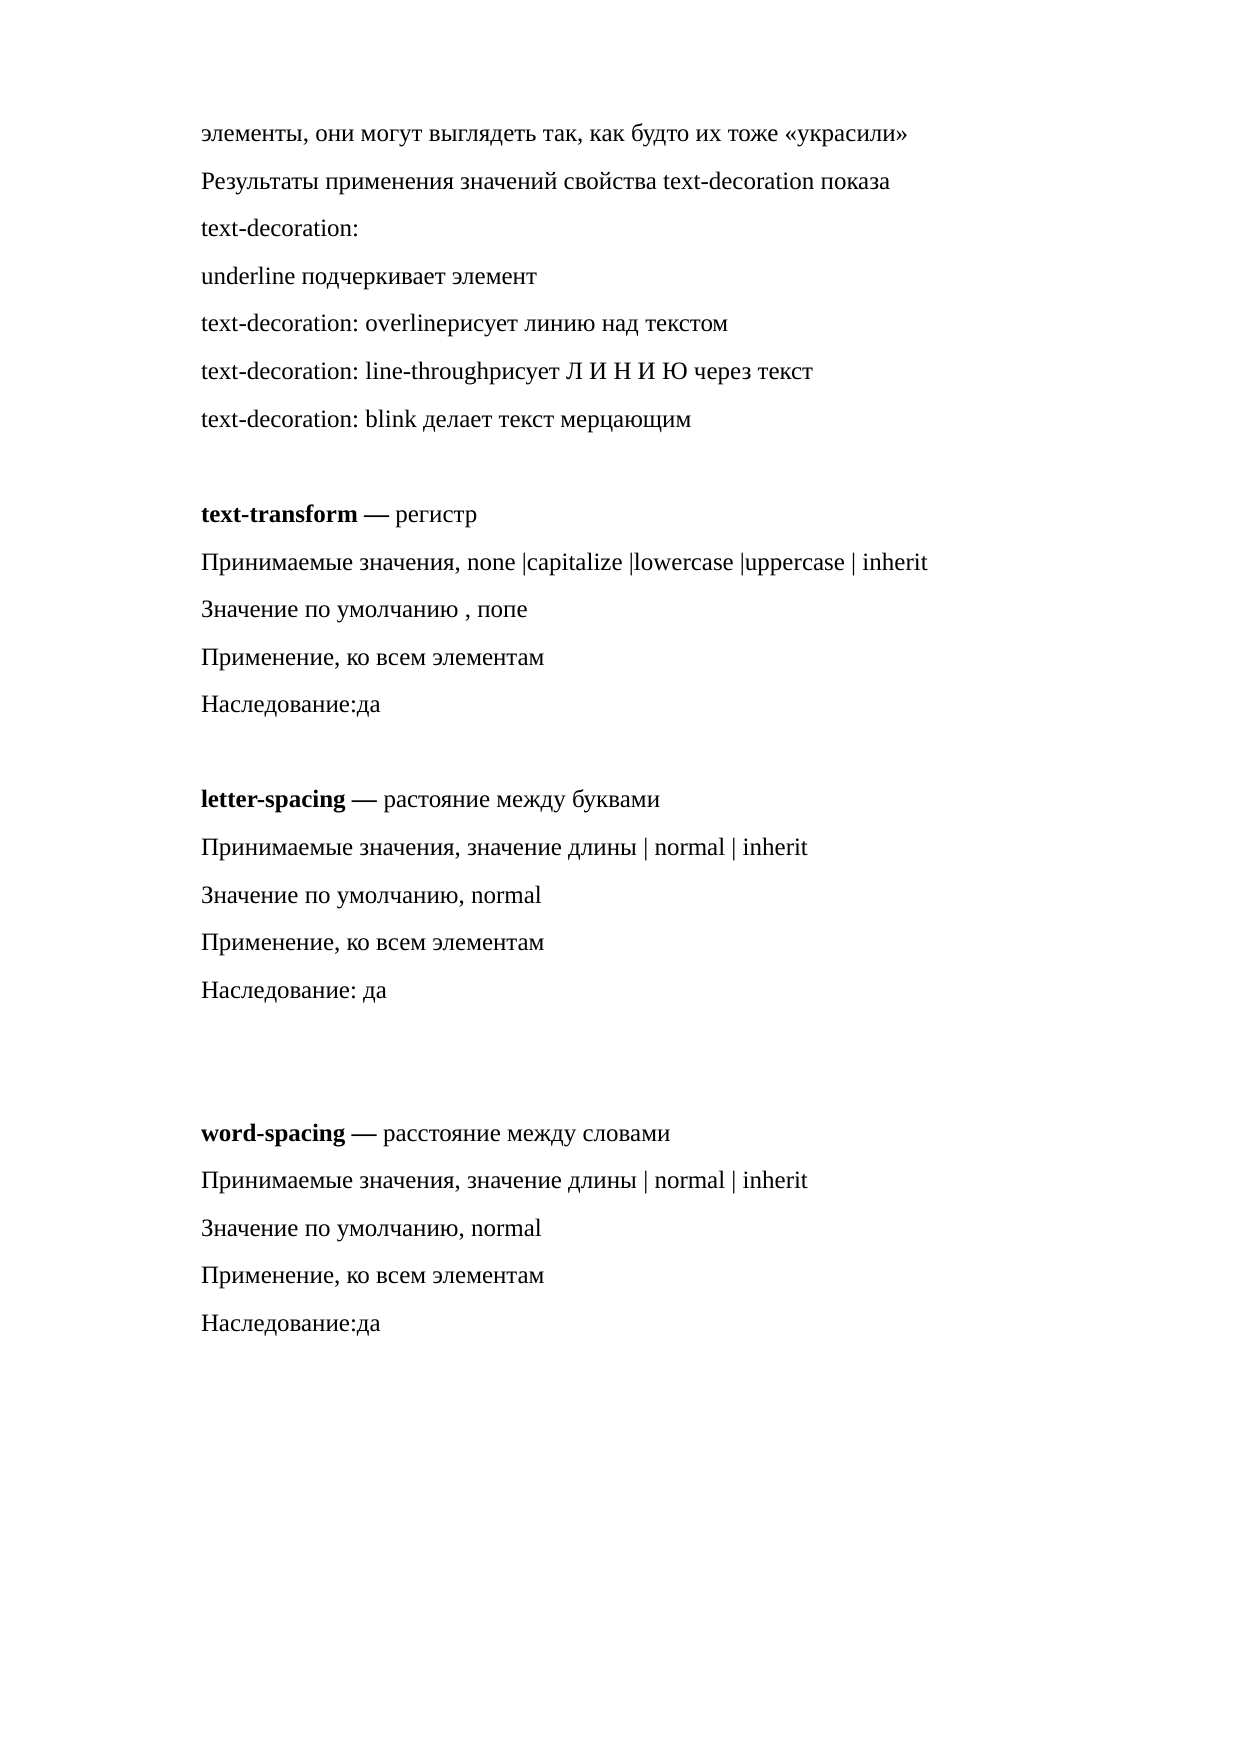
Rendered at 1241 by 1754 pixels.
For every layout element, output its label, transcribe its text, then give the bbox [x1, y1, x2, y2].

text text-decoration: [118, 213, 1122, 242]
text Наследование: да [118, 975, 1122, 1004]
text word-spacing — расстояние между словами [118, 1118, 1122, 1147]
text Принимаемые значения, значение длины | normal | inherit [118, 832, 1122, 861]
text text-transform — регистр [118, 499, 1122, 528]
text элементы, они могут выглядеть так, как будто их тоже «украсили» [118, 118, 1122, 147]
text Применение, ко всем элементам [118, 642, 1122, 671]
text Значение по умолчанию, normal [118, 1213, 1122, 1242]
text Принимаемые значения, значение длины | normal | inherit [118, 1165, 1122, 1194]
text Значение по умолчанию, normal [118, 880, 1122, 908]
text Принимаемые значения, none |capitalize |lowercase |uppercase | inherit [118, 547, 1122, 575]
text Применение, ко всем элементам [118, 1261, 1122, 1289]
text Наследование:да [118, 1308, 1122, 1337]
text Значение по умолчанию , попе [118, 594, 1122, 623]
text text-decoration: line-throughрисует Л И Н И Ю через текст [118, 356, 1122, 385]
text letter-spacing — растояние между буквами [118, 784, 1122, 813]
text text-decoration: overlineрисует линию над текстом [118, 308, 1122, 337]
text text-decoration: blink делает текст мерцающим [118, 404, 1122, 432]
text Наследование:да [118, 689, 1122, 718]
text Результаты применения значений свойства text-decoration показа­ [118, 166, 1122, 194]
text Применение, ко всем элементам [118, 927, 1122, 956]
text underline подчеркивает элемент [118, 261, 1122, 290]
